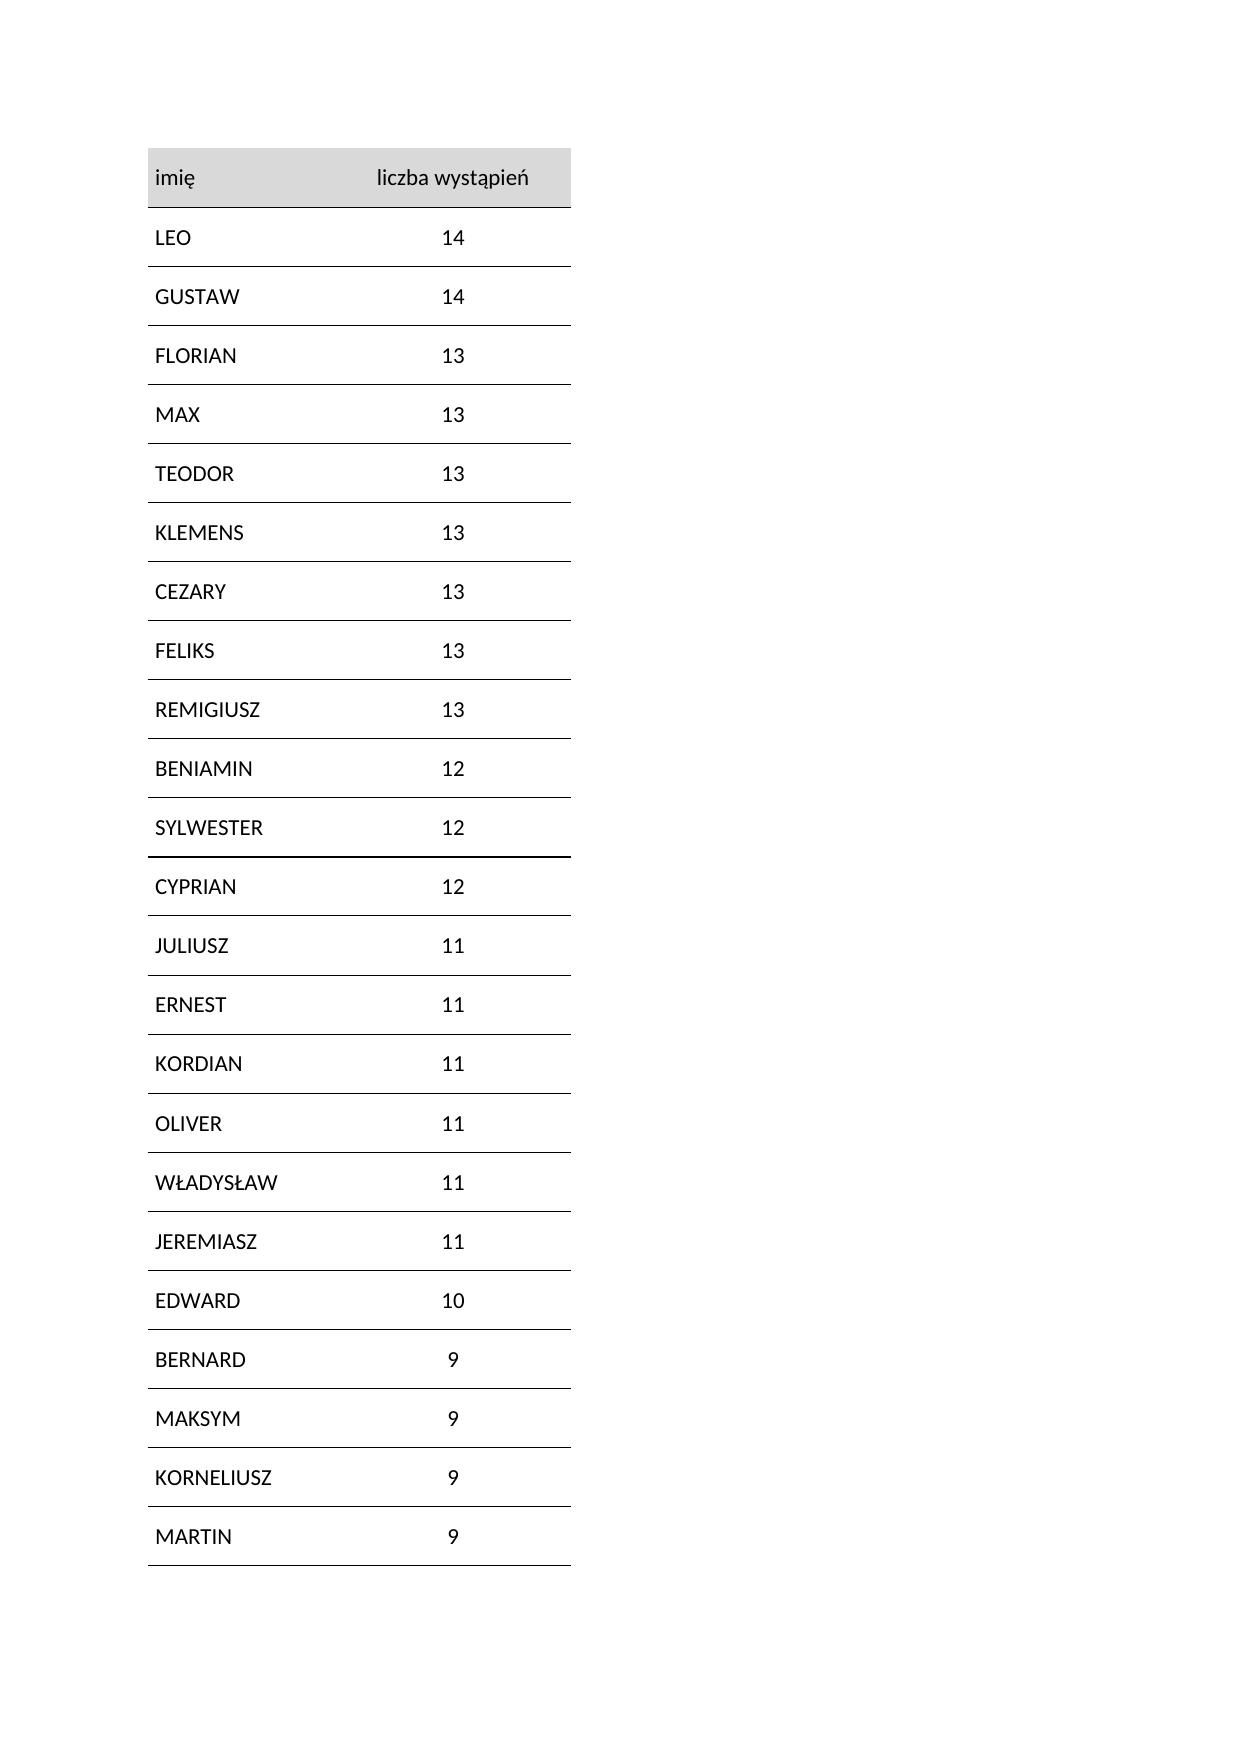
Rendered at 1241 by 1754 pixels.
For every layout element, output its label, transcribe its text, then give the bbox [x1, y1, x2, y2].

table_cell 9 [335, 1330, 571, 1388]
table_cell MAKSYM [148, 1389, 335, 1447]
table_cell MAX [148, 385, 335, 443]
table_cell KLEMENS [148, 503, 335, 561]
table_cell 13 [335, 444, 571, 502]
table_cell 9 [335, 1507, 571, 1565]
table_cell FELIKS [148, 621, 335, 679]
table_cell MARTIN [148, 1507, 335, 1565]
table_cell JULIUSZ [148, 916, 335, 974]
table_cell 13 [335, 562, 571, 620]
table_cell BERNARD [148, 1330, 335, 1388]
table_cell WŁADYSŁAW [148, 1153, 335, 1211]
table_cell 14 [335, 208, 571, 266]
table_cell 12 [335, 739, 571, 797]
table_cell 12 [335, 798, 571, 856]
table_cell ERNEST [148, 976, 335, 1033]
table_cell OLIVER [148, 1094, 335, 1152]
table_cell JEREMIASZ [148, 1212, 335, 1270]
table_cell 13 [335, 503, 571, 561]
table_header liczba wystąpień [335, 148, 571, 207]
table_cell 11 [335, 976, 571, 1033]
table_cell 9 [335, 1389, 571, 1447]
table_cell 13 [335, 680, 571, 738]
table_cell REMIGIUSZ [148, 680, 335, 738]
table_cell 13 [335, 621, 571, 679]
table_cell 10 [335, 1271, 571, 1329]
table_cell TEODOR [148, 444, 335, 502]
table_cell 12 [335, 858, 571, 915]
table_cell 11 [335, 1035, 571, 1093]
table_cell 13 [335, 385, 571, 443]
table_cell 13 [335, 326, 571, 384]
table_cell 14 [335, 267, 571, 325]
table_cell CEZARY [148, 562, 335, 620]
table_cell SYLWESTER [148, 798, 335, 856]
table_cell FLORIAN [148, 326, 335, 384]
table_cell 11 [335, 1153, 571, 1211]
table_cell 11 [335, 1212, 571, 1270]
table_cell 11 [335, 916, 571, 974]
table_cell KORNELIUSZ [148, 1448, 335, 1506]
table_cell CYPRIAN [148, 858, 335, 915]
table_cell GUSTAW [148, 267, 335, 325]
table_cell LEO [148, 208, 335, 266]
table_cell EDWARD [148, 1271, 335, 1329]
table_cell 9 [335, 1448, 571, 1506]
table_cell KORDIAN [148, 1035, 335, 1093]
table_cell BENIAMIN [148, 739, 335, 797]
table_cell 11 [335, 1094, 571, 1152]
table_header imię [148, 148, 335, 207]
